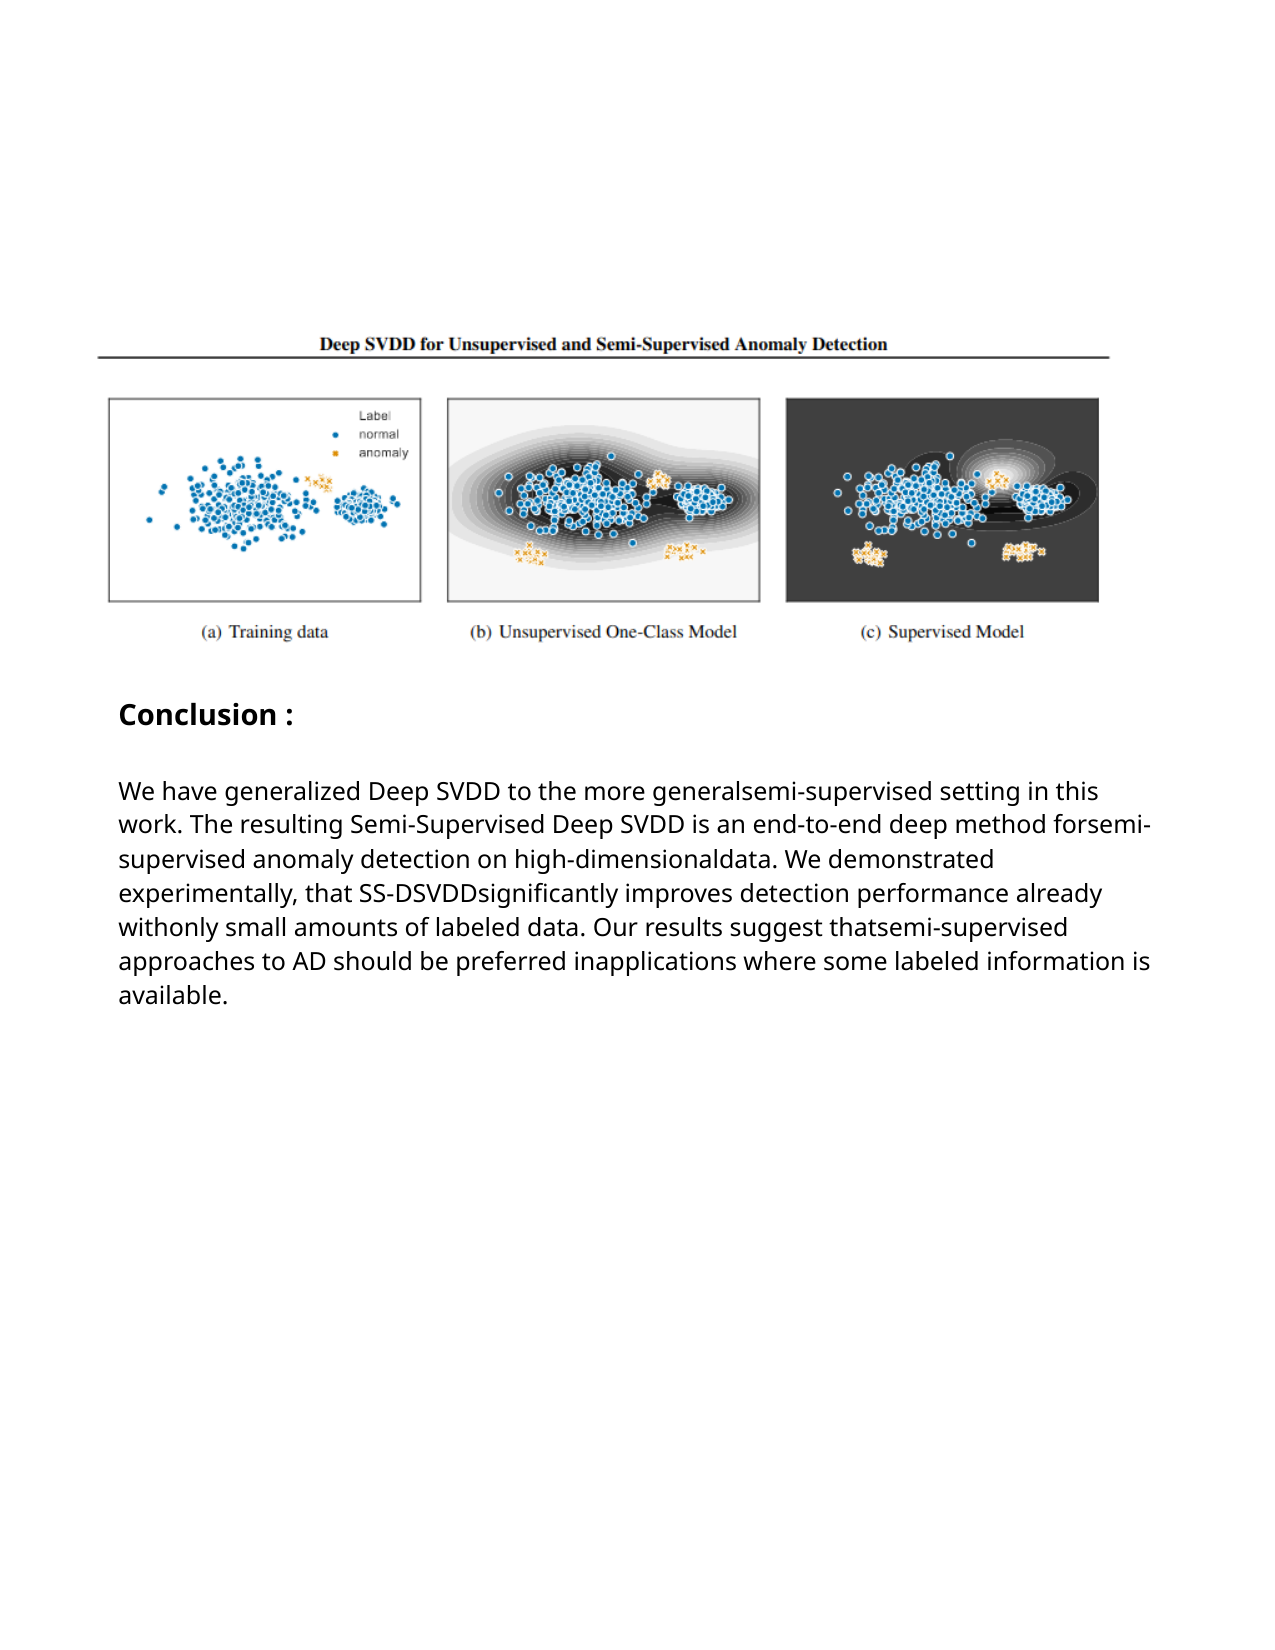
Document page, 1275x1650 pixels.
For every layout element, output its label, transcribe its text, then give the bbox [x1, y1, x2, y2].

text We have generalized Deep SVDD to the more generalsemi-supervised setting in this work. The resulting Semi-Supervised Deep SVDD is an end-to-end deep method forsemi-supervised anomaly detection on high-dimensionaldata. We demonstrated experimentally, that SS-DSVDDsignificantly improves detection performance already withonly small amounts of labeled data. Our results suggest thatsemi-supervised approaches to AD should be preferred inapplications where some labeled information is available. [118, 773, 1157, 1012]
text Conclusion : [118, 694, 1157, 733]
picture [90, 319, 1129, 654]
